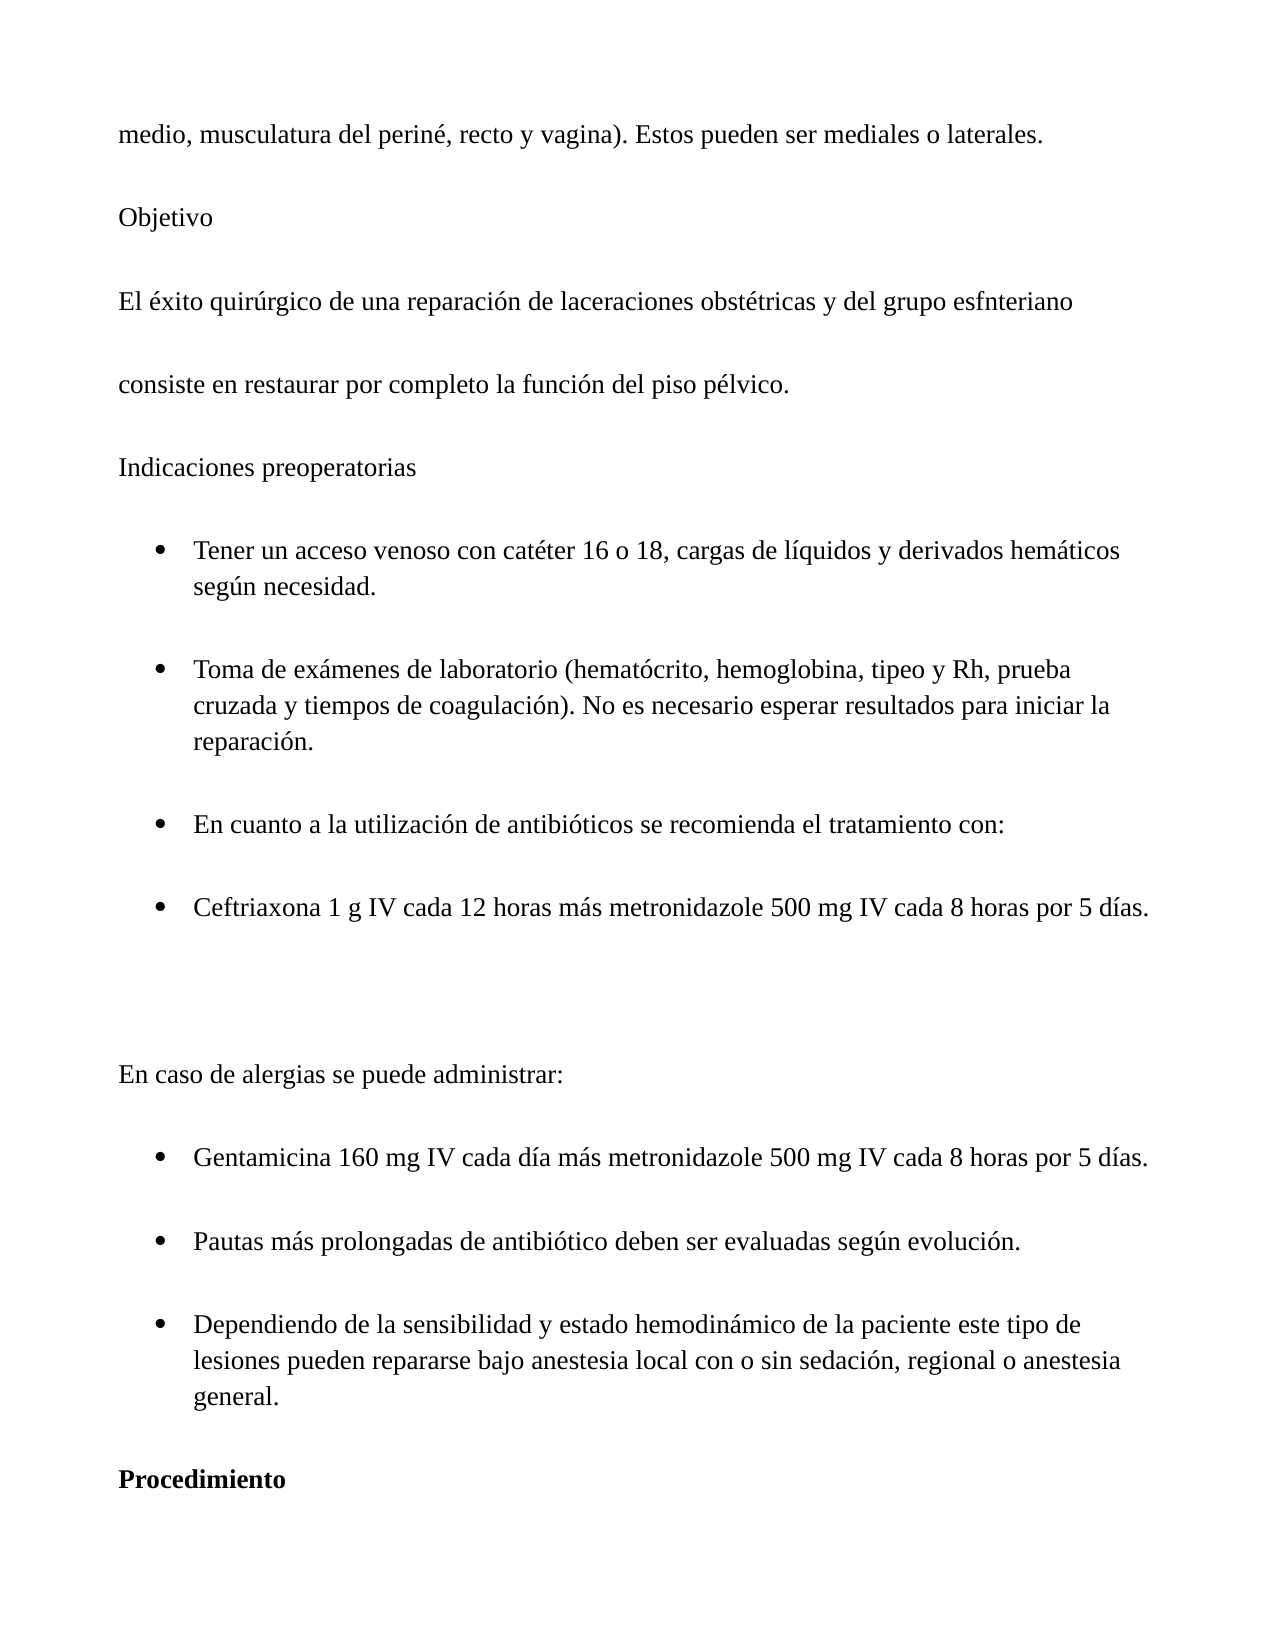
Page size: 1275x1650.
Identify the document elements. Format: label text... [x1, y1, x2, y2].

text consiste en restaurar por completo la función del piso pélvico. [118, 368, 1157, 399]
list Ceftriaxona 1 g IV cada 12 horas más metronidazole 500 mg IV cada 8 horas por 5 días. [156, 892, 1157, 923]
list Gentamicina 160 mg IV cada día más metronidazole 500 mg IV cada 8 horas por 5 días. [156, 1141, 1157, 1173]
text Procedimiento [118, 1463, 1157, 1494]
list Pautas más prolongadas de antibiótico deben ser evaluadas según evolución. [156, 1225, 1157, 1256]
text Indicaciones preoperatorias [118, 451, 1157, 482]
text Objetivo [118, 201, 1157, 232]
text En caso de alergias se puede administrar: [118, 1058, 1157, 1089]
list En cuanto a la utilización de antibióticos se recomienda el tratamiento con: [156, 808, 1157, 839]
list Tener un acceso venoso con catéter 16 o 18, cargas de líquidos y derivados hemáticos según necesidad. [156, 534, 1157, 601]
list Toma de exámenes de laboratorio (hematócrito, hemoglobina, tipeo y Rh, prueba cruzada y tiempos de coagulación). No es necesario esperar resultados para iniciar la reparación. [156, 653, 1157, 756]
list Dependiendo de la sensibilidad y estado hemodinámico de la paciente este tipo de lesiones pueden repararse bajo anestesia local con o sin sedación, regional o anestesia general. [156, 1308, 1157, 1411]
text medio, musculatura del periné, recto y vagina). Estos pueden ser mediales o laterales. [118, 118, 1157, 149]
text El éxito quirúrgico de una reparación de laceraciones obstétricas y del grupo esfnteriano [118, 284, 1157, 316]
